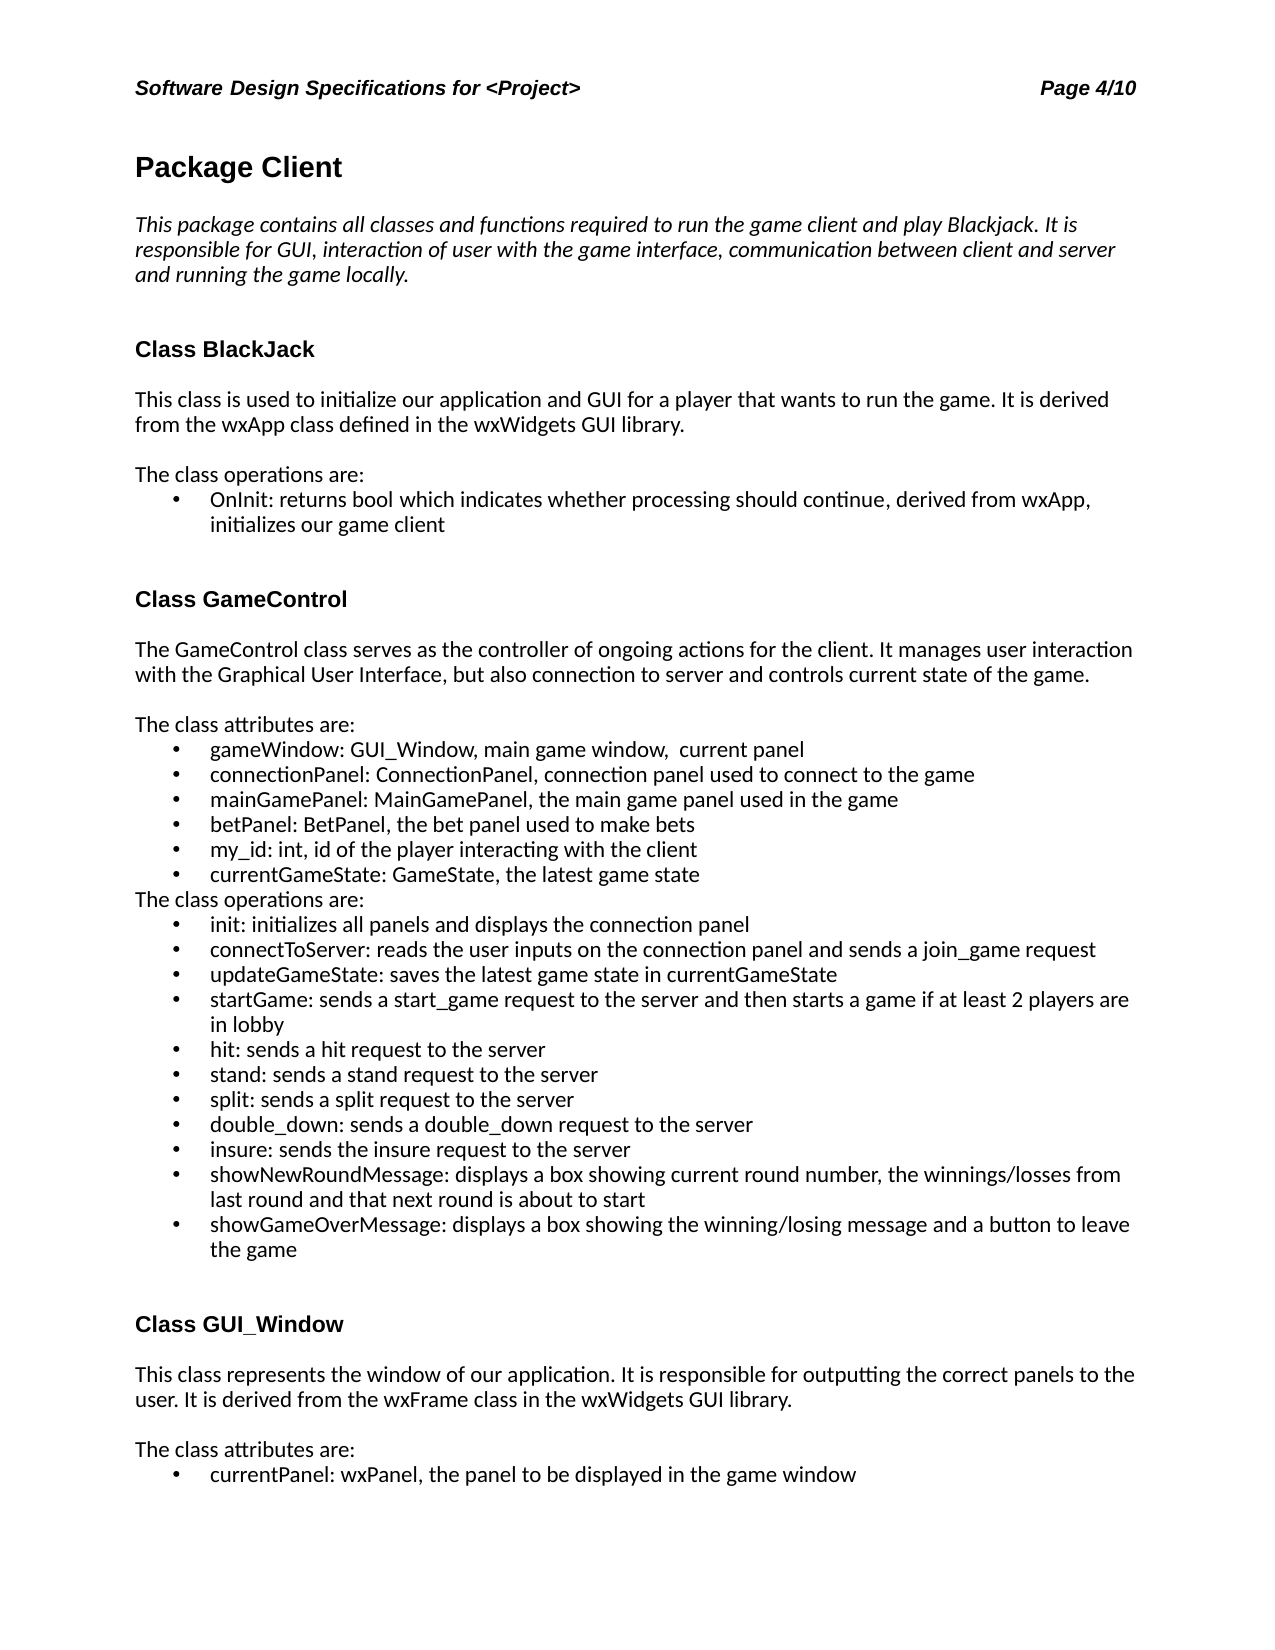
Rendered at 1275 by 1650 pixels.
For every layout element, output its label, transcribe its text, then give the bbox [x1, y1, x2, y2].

list hit: sends a hit request to the server [172, 1038, 1140, 1063]
list OnInit: returns bool which indicates whether processing should continue, derived from wxApp, initializes our game client [172, 488, 1140, 538]
text This class represents the window of our application. It is responsible for outputting the correct panels to the user. It is derived from the wxFrame class in the wxWidgets GUI library. [135, 1363, 1140, 1413]
list stand: sends a stand request to the server [172, 1063, 1140, 1088]
list init: initializes all panels and displays the connection panel [172, 913, 1140, 938]
list my_id: int, id of the player interacting with the client [172, 838, 1140, 863]
text The class attributes are: [135, 1438, 1140, 1463]
list connectionPanel: ConnectionPanel, connection panel used to connect to the game [172, 763, 1140, 788]
subtitle Class GameControl [135, 588, 1140, 613]
list startGame: sends a start_game request to the server and then starts a game if at least 2 players are in lobby [172, 988, 1140, 1038]
list connectToServer: reads the user inputs on the connection panel and sends a join_game request [172, 938, 1140, 963]
list gameWindow: GUI_Window, main game window, current panel [172, 738, 1140, 763]
list showNewRoundMessage: displays a box showing current round number, the winnings/losses from last round and that next round is about to start [172, 1163, 1140, 1213]
list double_down: sends a double_down request to the server [172, 1113, 1140, 1138]
subtitle Class GUI_Window [135, 1313, 1140, 1338]
text The class operations are: [135, 463, 1140, 488]
subtitle Class BlackJack [135, 338, 1140, 363]
text This class is used to initialize our application and GUI for a player that wants to run the game. It is derived from the wxApp class defined in the wxWidgets GUI library. [135, 388, 1140, 438]
list insure: sends the insure request to the server [172, 1138, 1140, 1163]
list showGameOverMessage: displays a box showing the winning/losing message and a button to leave the game [172, 1213, 1140, 1263]
text The class operations are: [135, 888, 1140, 913]
list betPanel: BetPanel, the bet panel used to make bets [172, 813, 1140, 838]
list currentGameState: GameState, the latest game state [172, 863, 1140, 888]
list currentPanel: wxPanel, the panel to be displayed in the game window [172, 1463, 1140, 1488]
text The GameControl class serves as the controller of ongoing actions for the client. It manages user interaction with the Graphical User Interface, but also connection to server and controls current state of the game. [135, 638, 1140, 688]
list updateGameState: saves the latest game state in currentGameState [172, 963, 1140, 988]
subtitle Package Client [135, 150, 1140, 183]
text This package contains all classes and functions required to run the game client and play Blackjack. It is responsible for GUI, interaction of user with the game interface, communication between client and server and running the game locally. [135, 213, 1140, 288]
text The class attributes are: [135, 713, 1140, 738]
list mainGamePanel: MainGamePanel, the main game panel used in the game [172, 788, 1140, 813]
list split: sends a split request to the server [172, 1088, 1140, 1113]
